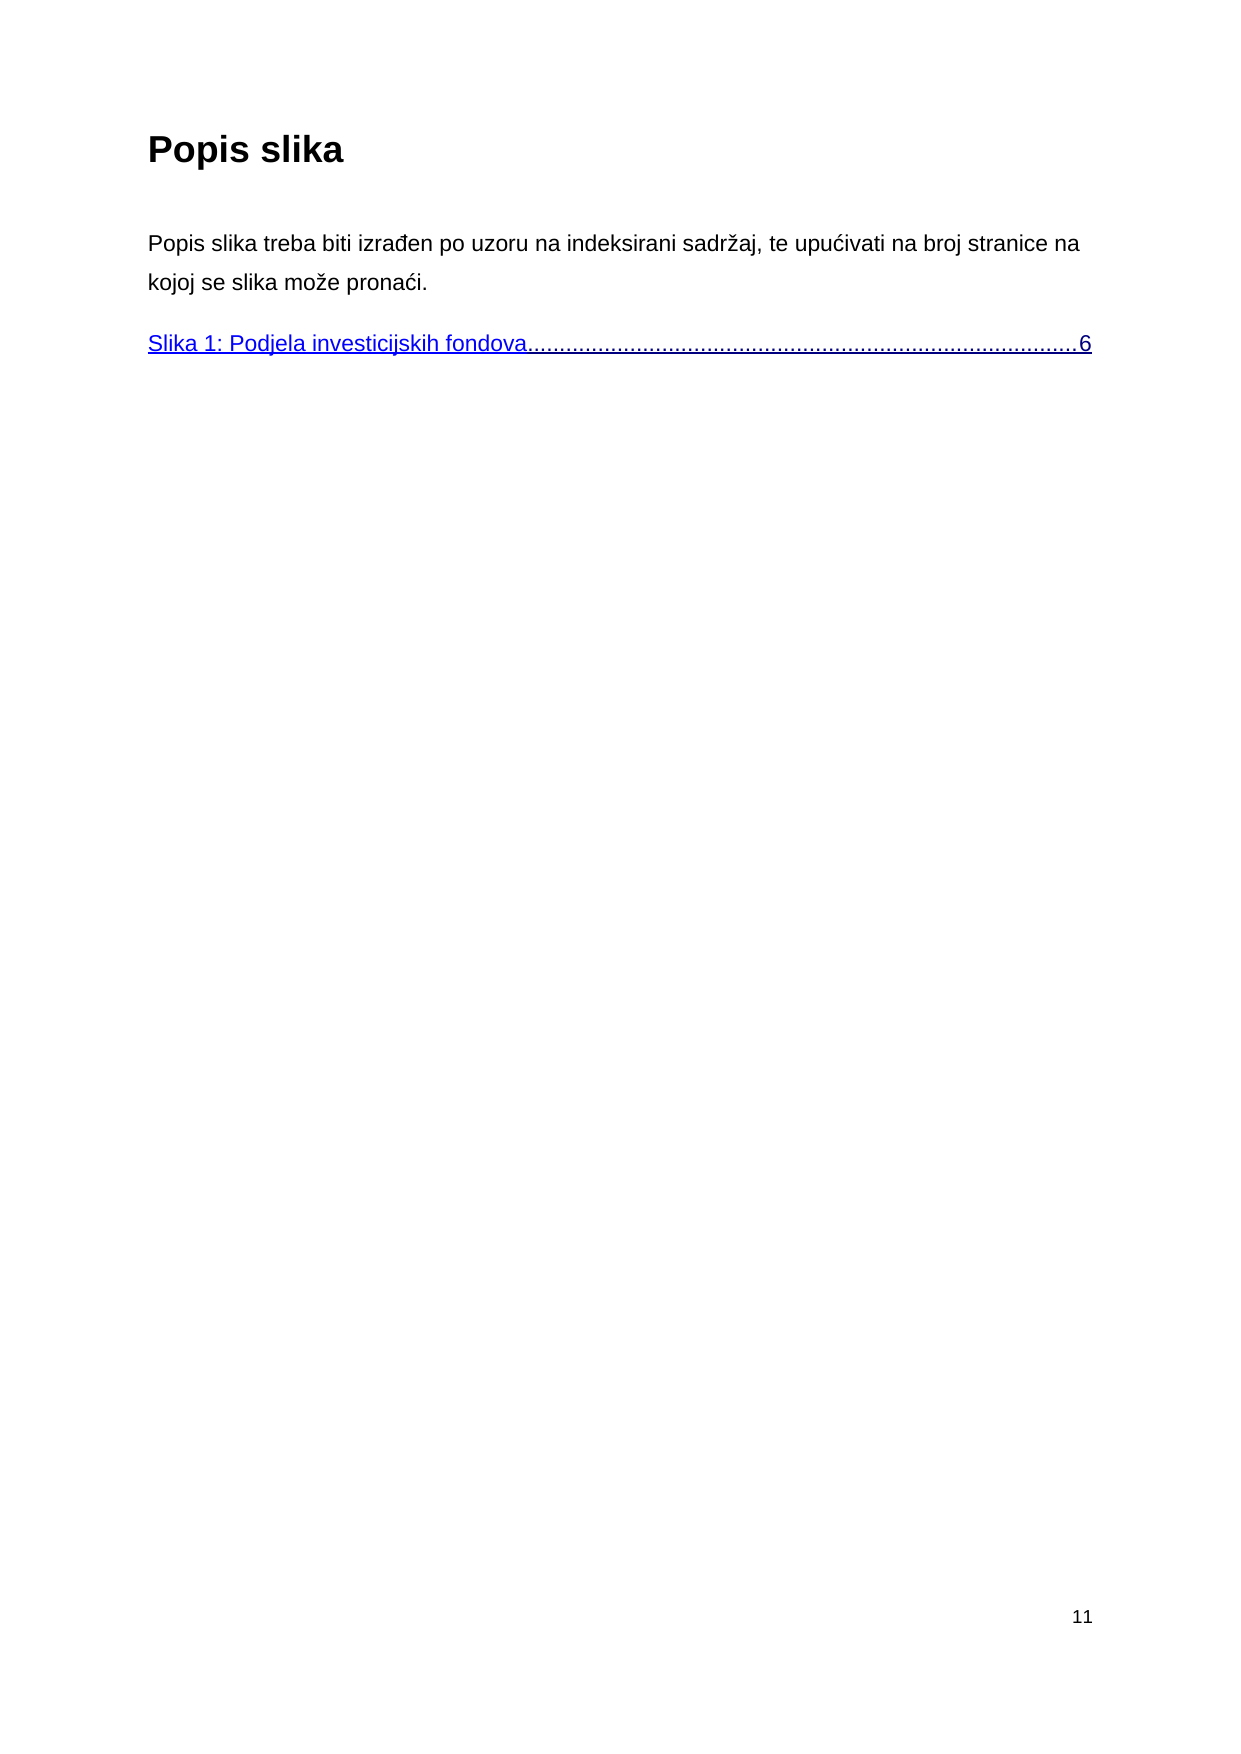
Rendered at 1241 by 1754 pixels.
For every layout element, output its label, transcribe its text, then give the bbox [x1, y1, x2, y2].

text Popis slika treba biti izrađen po uzoru na indeksirani sadržaj, te upućivati na broj stranice na kojoj se slika može pronaći. [148, 230, 1093, 296]
text Slika 1: Podjela investicijskih fondova 6 [148, 329, 1093, 356]
text Popis slika [148, 128, 1093, 171]
